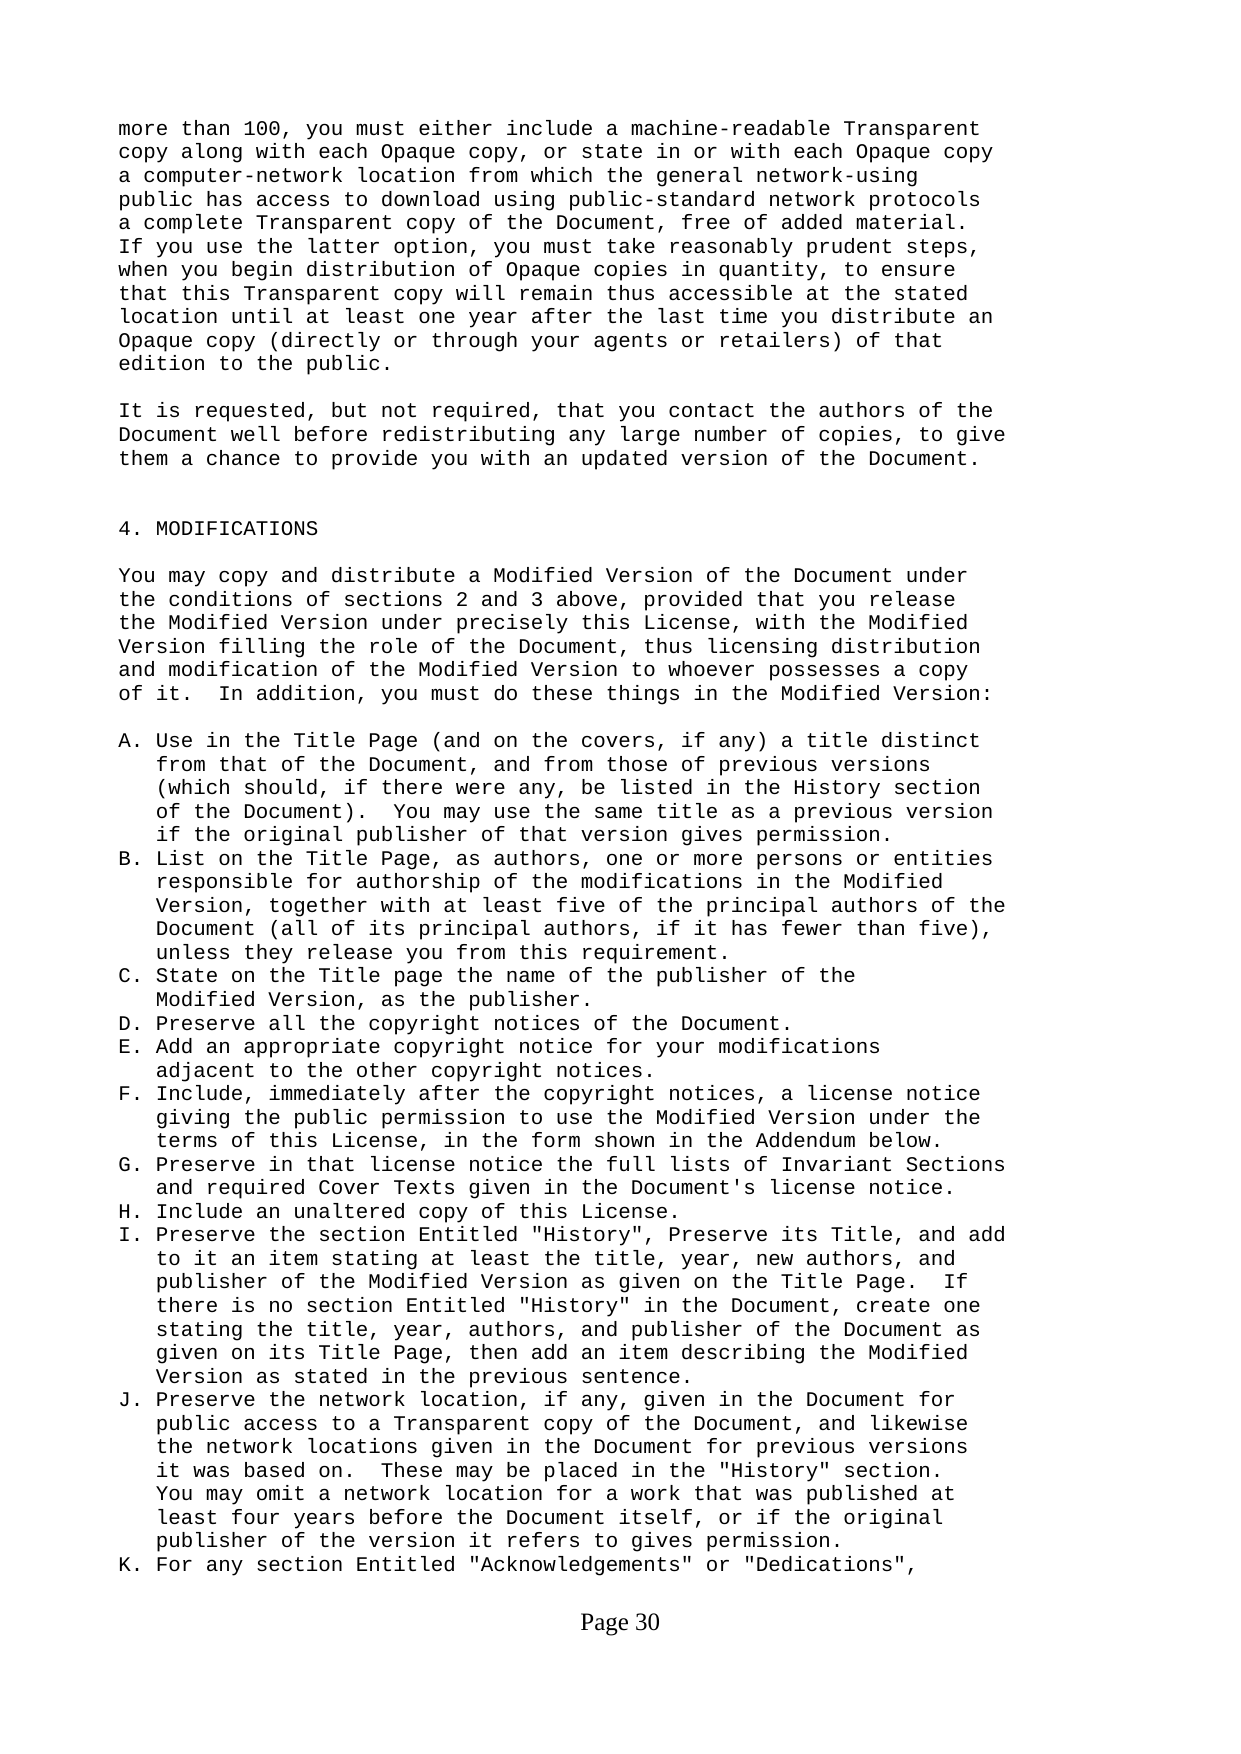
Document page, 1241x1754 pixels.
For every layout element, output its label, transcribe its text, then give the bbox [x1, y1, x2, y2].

text Version, together with at least five of the principal authors of the [118, 895, 1122, 918]
text It is requested, but not required, that you contact the authors of the [118, 401, 1122, 424]
text G. Preserve in that license notice the full lists of Invariant Sections [118, 1154, 1122, 1177]
text a complete Transparent copy of the Document, free of added material. [118, 212, 1122, 236]
text Opaque copy (directly or through your agents or retailers) of that [118, 330, 1122, 353]
text from that of the Document, and from those of previous versions [118, 754, 1122, 777]
text responsible for authorship of the modifications in the Modified [118, 871, 1122, 895]
text edition to the public. [118, 353, 1122, 377]
text 4. MODIFICATIONS [118, 518, 1122, 542]
text there is no section Entitled "History" in the Document, create one [118, 1295, 1122, 1319]
text least four years before the Document itself, or if the original [118, 1507, 1122, 1531]
text I. Preserve the section Entitled "History", Preserve its Title, and add [118, 1224, 1122, 1248]
text of it. In addition, you must do these things in the Modified Version: [118, 683, 1122, 707]
text publisher of the version it refers to gives permission. [118, 1531, 1122, 1554]
text Document (all of its principal authors, if it has fewer than five), [118, 918, 1122, 942]
text more than 100, you must either include a machine-readable Transparent [118, 118, 1122, 142]
text You may copy and distribute a Modified Version of the Document under [118, 565, 1122, 589]
text B. List on the Title Page, as authors, one or more persons or entities [118, 848, 1122, 871]
text H. Include an unaltered copy of this License. [118, 1201, 1122, 1224]
text terms of this License, in the form shown in the Addendum below. [118, 1130, 1122, 1154]
text public has access to download using public-standard network protocols [118, 189, 1122, 212]
text F. Include, immediately after the copyright notices, a license notice [118, 1083, 1122, 1107]
text them a chance to provide you with an updated version of the Document. [118, 448, 1122, 471]
text A. Use in the Title Page (and on the covers, if any) a title distinct [118, 730, 1122, 754]
text to it an item stating at least the title, year, new authors, and [118, 1248, 1122, 1272]
text E. Add an appropriate copyright notice for your modifications [118, 1036, 1122, 1060]
text given on its Title Page, then add an item describing the Modified [118, 1342, 1122, 1366]
text and required Cover Texts given in the Document's license notice. [118, 1177, 1122, 1201]
text giving the public permission to use the Modified Version under the [118, 1107, 1122, 1130]
text J. Preserve the network location, if any, given in the Document for [118, 1389, 1122, 1413]
text C. State on the Title page the name of the publisher of the [118, 966, 1122, 989]
text the conditions of sections 2 and 3 above, provided that you release [118, 589, 1122, 612]
text publisher of the Modified Version as given on the Title Page. If [118, 1272, 1122, 1295]
text public access to a Transparent copy of the Document, and likewise [118, 1413, 1122, 1436]
text location until at least one year after the last time you distribute an [118, 306, 1122, 330]
text if the original publisher of that version gives permission. [118, 824, 1122, 848]
text the network locations given in the Document for previous versions [118, 1436, 1122, 1460]
text K. For any section Entitled "Acknowledgements" or "Dedications", [118, 1554, 1122, 1578]
text and modification of the Modified Version to whoever possesses a copy [118, 659, 1122, 683]
text D. Preserve all the copyright notices of the Document. [118, 1013, 1122, 1036]
text (which should, if there were any, be listed in the History section [118, 777, 1122, 801]
text the Modified Version under precisely this License, with the Modified [118, 612, 1122, 636]
text of the Document). You may use the same title as a previous version [118, 801, 1122, 824]
text Document well before redistributing any large number of copies, to give [118, 424, 1122, 448]
text it was based on. These may be placed in the "History" section. [118, 1460, 1122, 1483]
text copy along with each Opaque copy, or state in or with each Opaque copy [118, 142, 1122, 165]
text stating the title, year, authors, and publisher of the Document as [118, 1319, 1122, 1342]
text Version filling the role of the Document, thus licensing distribution [118, 636, 1122, 659]
text You may omit a network location for a work that was published at [118, 1483, 1122, 1507]
text unless they release you from this requirement. [118, 942, 1122, 966]
text If you use the latter option, you must take reasonably prudent steps, [118, 236, 1122, 259]
text when you begin distribution of Opaque copies in quantity, to ensure [118, 259, 1122, 283]
text that this Transparent copy will remain thus accessible at the stated [118, 283, 1122, 306]
text Modified Version, as the publisher. [118, 989, 1122, 1013]
text Version as stated in the previous sentence. [118, 1366, 1122, 1389]
text a computer-network location from which the general network-using [118, 165, 1122, 189]
text adjacent to the other copyright notices. [118, 1060, 1122, 1083]
